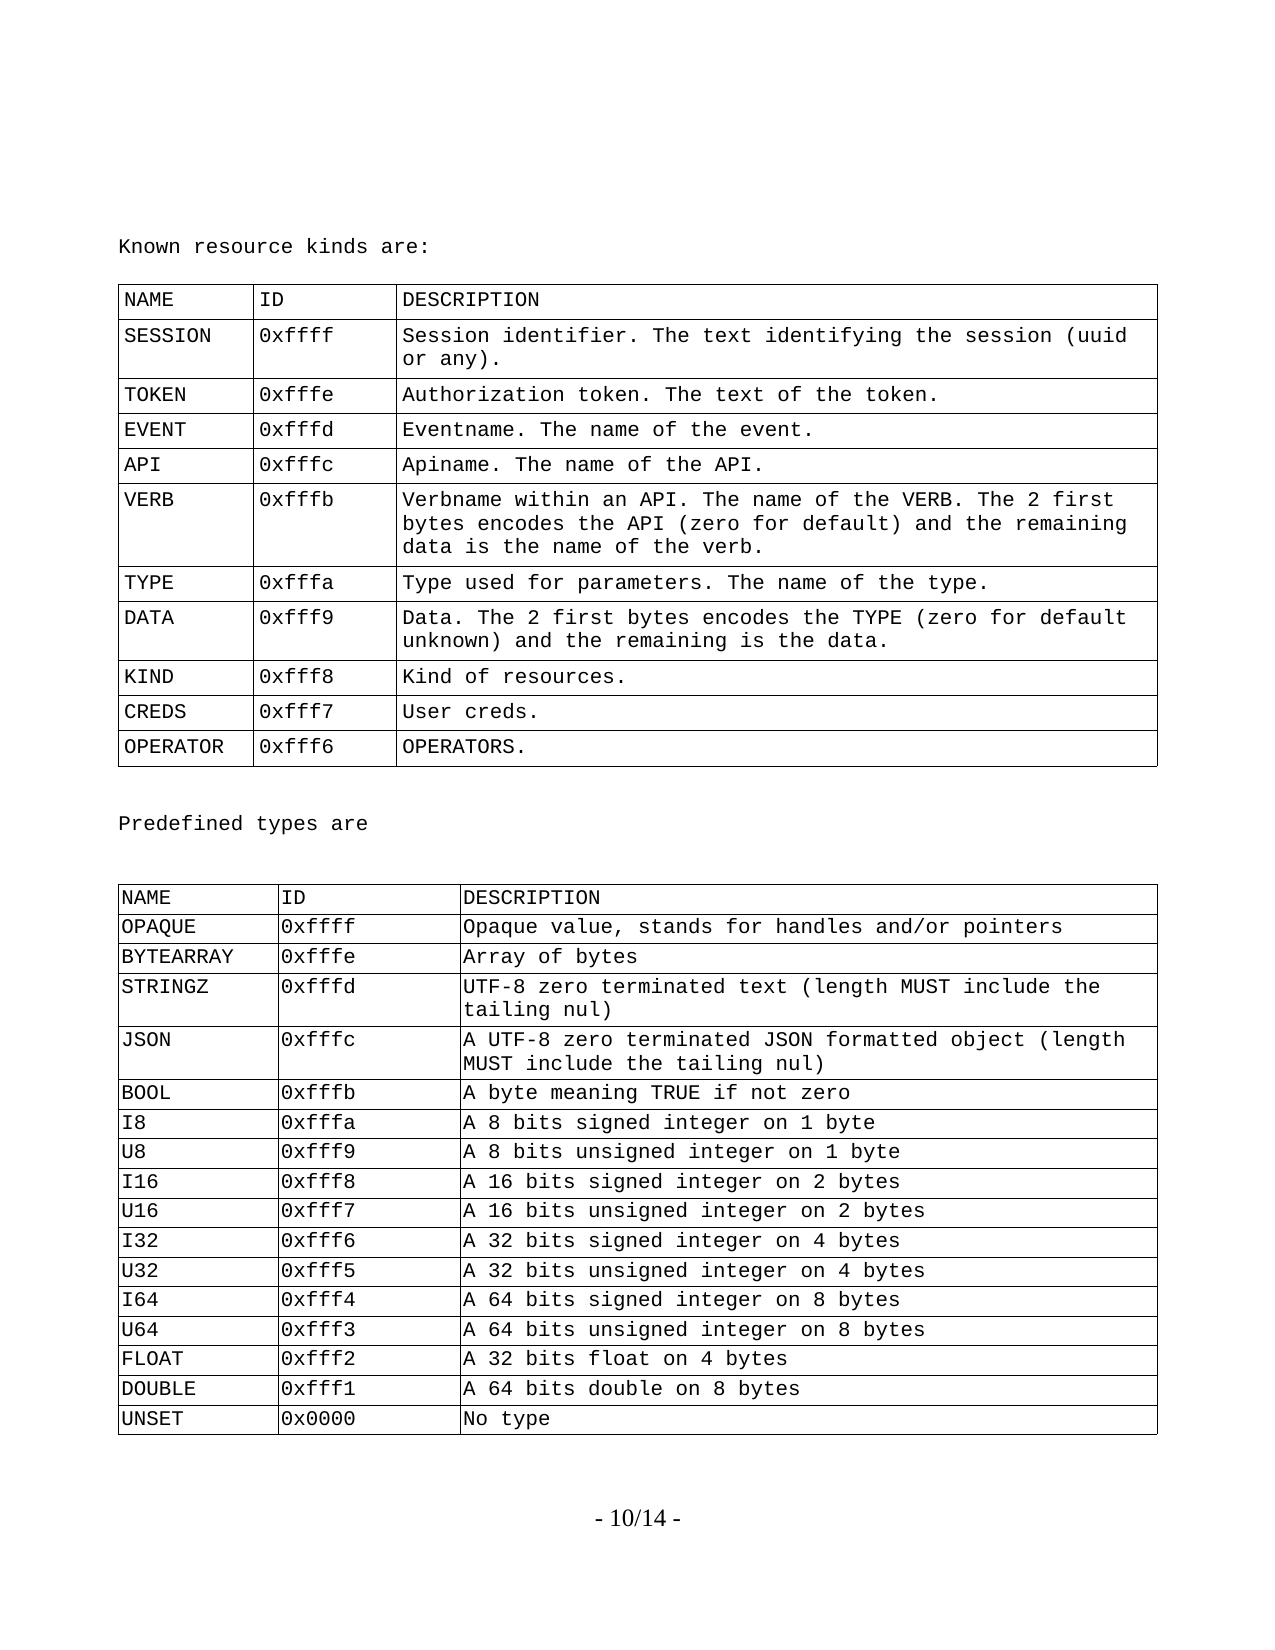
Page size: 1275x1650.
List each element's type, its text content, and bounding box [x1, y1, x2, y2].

table_cell Session identifier. The text identifying the session (uuid or any). [397, 320, 1157, 378]
table_cell 0xfff8 [254, 661, 396, 695]
table_cell 0xfff7 [254, 696, 396, 730]
table_cell 0xfff9 [279, 1139, 460, 1168]
table_cell Kind of resources. [397, 661, 1157, 695]
table_cell SESSION [119, 320, 253, 378]
table_cell Data. The 2 first bytes encodes the TYPE (zero for default unknown) and the remaining is the data. [397, 602, 1157, 660]
table_cell EVENT [119, 414, 253, 448]
table_cell Eventname. The name of the event. [397, 414, 1157, 448]
table_cell I32 [119, 1228, 278, 1257]
table_cell 0xfffd [279, 974, 460, 1026]
table_cell A 32 bits float on 4 bytes [461, 1346, 1157, 1375]
table_cell A 32 bits unsigned integer on 4 bytes [461, 1258, 1157, 1286]
table_cell OPAQUE [119, 915, 278, 943]
table_header DESCRIPTION [461, 885, 1157, 913]
table_cell STRINGZ [119, 974, 278, 1026]
table_cell FLOAT [119, 1346, 278, 1375]
table_cell I8 [119, 1110, 278, 1138]
table_cell Opaque value, stands for handles and/or pointers [461, 915, 1157, 943]
table_cell I64 [119, 1287, 278, 1316]
table_header NAME [119, 885, 278, 913]
table_cell A UTF-8 zero terminated JSON formatted object (length MUST include the tailing nul) [461, 1027, 1157, 1079]
table_cell DATA [119, 602, 253, 660]
table_cell 0xfffd [254, 414, 396, 448]
table_cell A 8 bits unsigned integer on 1 byte [461, 1139, 1157, 1168]
table_cell User creds. [397, 696, 1157, 730]
table_cell Apiname. The name of the API. [397, 449, 1157, 483]
table_cell OPERATOR [119, 731, 253, 766]
text Predefined types are [118, 813, 1157, 837]
table_cell 0xfff6 [254, 731, 396, 766]
text Known resource kinds are: [118, 236, 1157, 260]
table_cell VERB [119, 484, 253, 566]
table_cell 0xfffa [279, 1110, 460, 1138]
table_cell BOOL [119, 1080, 278, 1109]
table_cell OPERATORS. [397, 731, 1157, 766]
table_cell 0x0000 [279, 1406, 460, 1434]
table_cell A 32 bits signed integer on 4 bytes [461, 1228, 1157, 1257]
table_cell UNSET‍ [119, 1406, 278, 1434]
table_cell 0xfff9 [254, 602, 396, 660]
table_cell Type used for parameters. The name of the type. [397, 567, 1157, 601]
table_cell A byte meaning TRUE if not zero [461, 1080, 1157, 1109]
table_cell A 64 bits signed integer on 8 bytes [461, 1287, 1157, 1316]
table_cell 0xfffe [254, 379, 396, 413]
table_cell 0xfffc [279, 1027, 460, 1079]
table_cell 0xfffc [254, 449, 396, 483]
table_cell A 16 bits signed integer on 2 bytes [461, 1169, 1157, 1197]
table_cell 0xfffa [254, 567, 396, 601]
table_cell BYTEARRAY [119, 944, 278, 973]
table_cell 0xfff4 [279, 1287, 460, 1316]
table_cell 0xfffb [254, 484, 396, 566]
table_cell CREDS [119, 696, 253, 730]
table_cell Array of bytes [461, 944, 1157, 973]
table_cell I16 [119, 1169, 278, 1197]
table_cell DOUBLE [119, 1376, 278, 1404]
table_cell UTF-8 zero terminated text (length MUST include the tailing nul) [461, 974, 1157, 1026]
table_cell KIND [119, 661, 253, 695]
table_cell 0xfffb [279, 1080, 460, 1109]
table_cell A 64 bits unsigned integer on 8 bytes [461, 1317, 1157, 1345]
table_cell U32 [119, 1258, 278, 1286]
table_cell 0xfff2 [279, 1346, 460, 1375]
table_cell TOKEN [119, 379, 253, 413]
table_cell U16 [119, 1199, 278, 1227]
table_cell 0xfff6 [279, 1228, 460, 1257]
table_cell 0xfff7 [279, 1199, 460, 1227]
table_cell 0xffff [254, 320, 396, 378]
table_cell Authorization token. The text of the token. [397, 379, 1157, 413]
table_cell A 64 bits double on 8 bytes [461, 1376, 1157, 1404]
table_header ID [254, 285, 396, 319]
table_cell 0xfff8 [279, 1169, 460, 1197]
table_cell 0xffff [279, 915, 460, 943]
table_cell API [119, 449, 253, 483]
table_header NAME [119, 285, 253, 319]
table_cell 0xfff3 [279, 1317, 460, 1345]
table_cell A 8 bits signed integer on 1 byte [461, 1110, 1157, 1138]
table_cell 0xfff5 [279, 1258, 460, 1286]
table_cell 0xfffe [279, 944, 460, 973]
table_header ID [279, 885, 460, 913]
table_header DESCRIPTION [397, 285, 1157, 319]
table_cell Verbname within an API. The name of the VERB. The 2 first bytes encodes the API (zero for default) and the remaining data is the name of the verb. [397, 484, 1157, 566]
table_cell U64 [119, 1317, 278, 1345]
table_cell JSON [119, 1027, 278, 1079]
table_cell 0xfff1 [279, 1376, 460, 1404]
table_cell A 16 bits unsigned integer on 2 bytes [461, 1199, 1157, 1227]
table_cell U8 [119, 1139, 278, 1168]
table_cell No type [461, 1406, 1157, 1434]
table_cell TYPE [119, 567, 253, 601]
